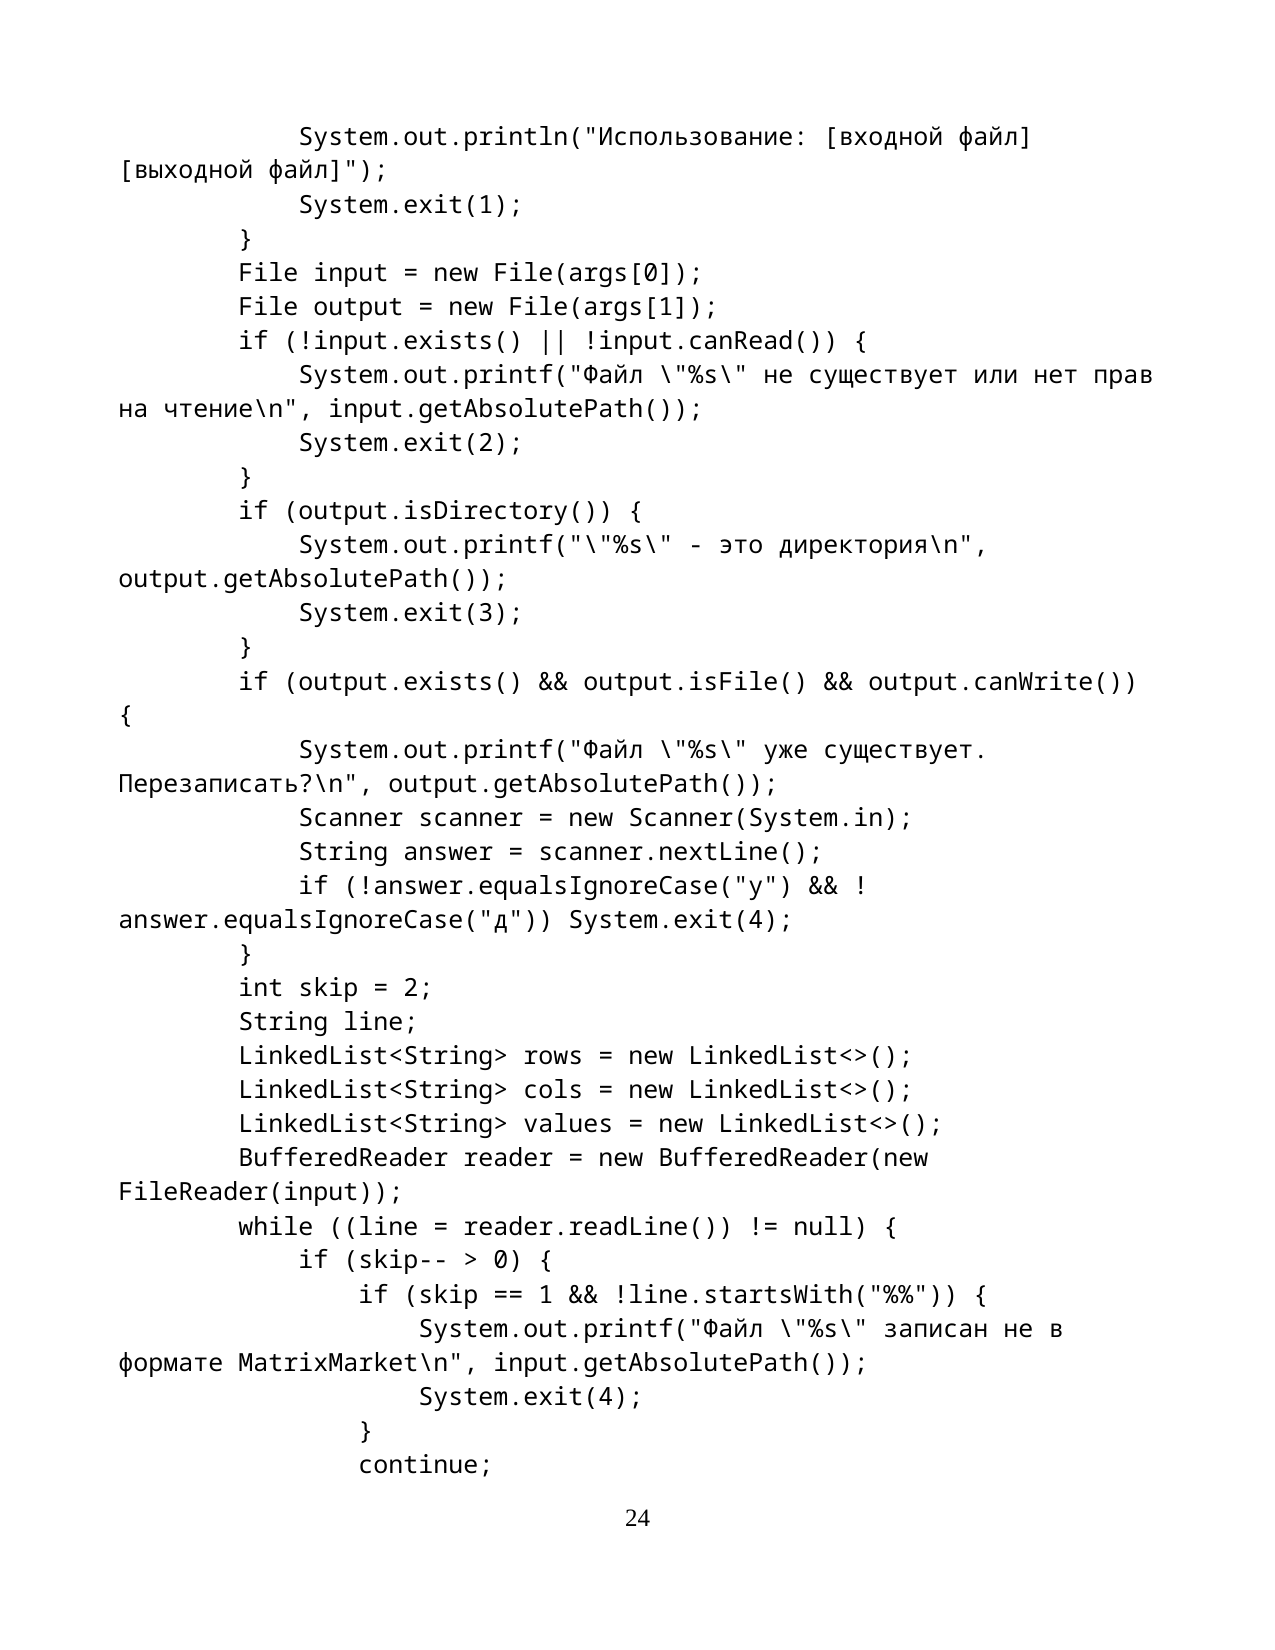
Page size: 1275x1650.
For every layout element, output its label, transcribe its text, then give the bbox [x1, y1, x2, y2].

text LinkedList<String> values = new LinkedList<>(); [118, 1106, 1157, 1140]
text System.out.printf("\"%s\" - это директория\n", output.getAbsolutePath()); [118, 527, 1157, 595]
text System.out.printf("Файл \"%s\" не существует или нет прав на чтение\n", input.getAbsolutePath()); [118, 357, 1157, 425]
text } [118, 459, 1157, 493]
text LinkedList<String> rows = new LinkedList<>(); [118, 1038, 1157, 1072]
text if (!input.exists() || !input.canRead()) { [118, 322, 1157, 357]
text String line; [118, 1004, 1157, 1038]
text File output = new File(args[1]); [118, 288, 1157, 322]
text } [118, 936, 1157, 970]
text System.out.printf("Файл \"%s\" уже существует. Перезаписать?\n", output.getAbsolutePath()); [118, 731, 1157, 799]
text if (output.exists() && output.isFile() && output.canWrite()) { [118, 663, 1157, 731]
text System.exit(3); [118, 595, 1157, 629]
text while ((line = reader.readLine()) != null) { [118, 1208, 1157, 1242]
text int skip = 2; [118, 970, 1157, 1004]
text if (output.isDirectory()) { [118, 493, 1157, 527]
text if (skip == 1 && !line.startsWith("%%")) { [118, 1276, 1157, 1310]
text Scanner scanner = new Scanner(System.in); [118, 799, 1157, 833]
text BufferedReader reader = new BufferedReader(new FileReader(input)); [118, 1140, 1157, 1208]
text System.exit(4); [118, 1378, 1157, 1412]
text System.exit(2); [118, 425, 1157, 459]
text } [118, 629, 1157, 663]
text LinkedList<String> cols = new LinkedList<>(); [118, 1072, 1157, 1106]
text System.out.println("Использование: [входной файл] [выходной файл]"); [118, 118, 1157, 186]
text if (skip-- > 0) { [118, 1242, 1157, 1276]
text System.out.printf("Файл \"%s\" записан не в формате MatrixMarket\n", input.getAbsolutePath()); [118, 1310, 1157, 1378]
text continue; [118, 1447, 1157, 1481]
text } [118, 220, 1157, 254]
text System.exit(1); [118, 186, 1157, 220]
text File input = new File(args[0]); [118, 254, 1157, 288]
text } [118, 1412, 1157, 1447]
text if (!answer.equalsIgnoreCase("y") && !answer.equalsIgnoreCase("д")) System.exit(4); [118, 867, 1157, 936]
text String answer = scanner.nextLine(); [118, 833, 1157, 867]
